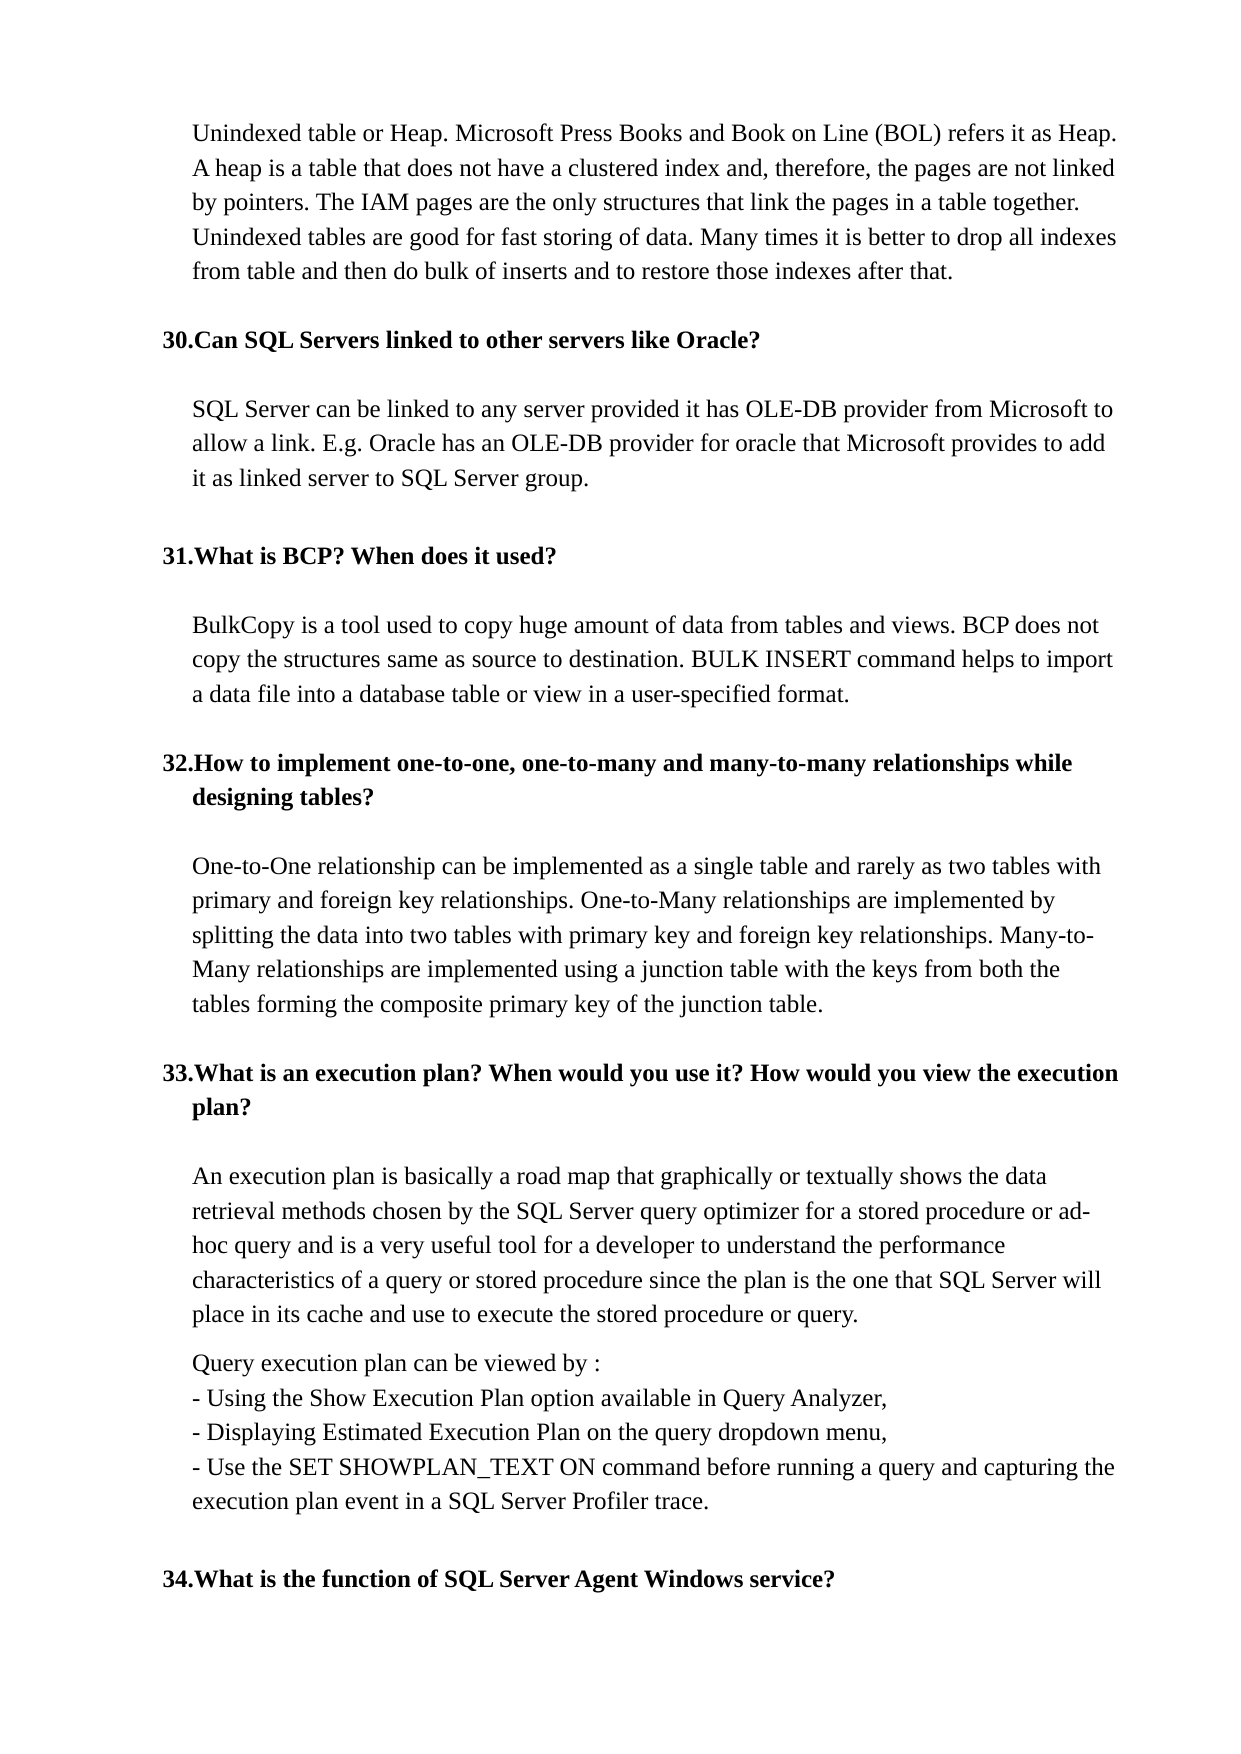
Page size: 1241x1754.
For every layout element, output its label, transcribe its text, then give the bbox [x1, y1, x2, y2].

list Unindexed table or Heap. Microsoft Press Books and Book on Line (BOL) refers it as Heap. A heap is a table that does not have a clustered index and, therefore, the pages are not linked by pointers. The IAM pages are the only structures that link the pages in a table together. Unindexed tables are good for fast storing of data. Many times it is better to drop all indexes from table and then do bulk of inserts and to restore those indexes after that. [162, 118, 1122, 285]
list BulkCopy is a tool used to copy huge amount of data from tables and views. BCP does not copy the structures same as source to destination. BULK INSERT command helps to import a data file into a database table or view in a user-specified format. [162, 610, 1122, 707]
list SQL Server can be linked to any server provided it has OLE-DB provider from Microsoft to allow a link. E.g. Oracle has an OLE-DB provider for oracle that Microsoft provides to add it as linked server to SQL Server group. [162, 394, 1122, 492]
list What is the function of SQL Server Agent Windows service? [162, 1564, 1122, 1593]
list What is an execution plan? When would you use it? How would you view the execution plan? [162, 1058, 1122, 1121]
list Query execution plan can be viewed by : - Using the Show Execution Plan option available in Query Analyzer, - Displaying Estimated Execution Plan on the query dropdown menu, - Use the SET SHOWPLAN_TEXT ON command before running a query and capturing the execution plan event in a SQL Server Profiler trace. [162, 1348, 1122, 1515]
list An execution plan is basically a road map that graphically or textually shows the data retrieval methods chosen by the SQL Server query optimizer for a stored procedure or ad- hoc query and is a very useful tool for a developer to understand the performance characteristics of a query or stored procedure since the plan is the one that SQL Server will place in its cache and use to execute the stored procedure or query. [162, 1161, 1122, 1328]
list Can SQL Servers linked to other servers like Oracle? [162, 325, 1122, 354]
list What is BCP? When does it used? [162, 541, 1122, 569]
list How to implement one-to-one, one-to-many and many-to-many relationships while designing tables? [162, 748, 1122, 811]
list One-to-One relationship can be implemented as a single table and rarely as two tables with primary and foreign key relationships. One-to-Many relationships are implemented by splitting the data into two tables with primary key and foreign key relationships. Many-to-Many relationships are implemented using a junction table with the keys from both the tables forming the composite primary key of the junction table. [162, 851, 1122, 1018]
